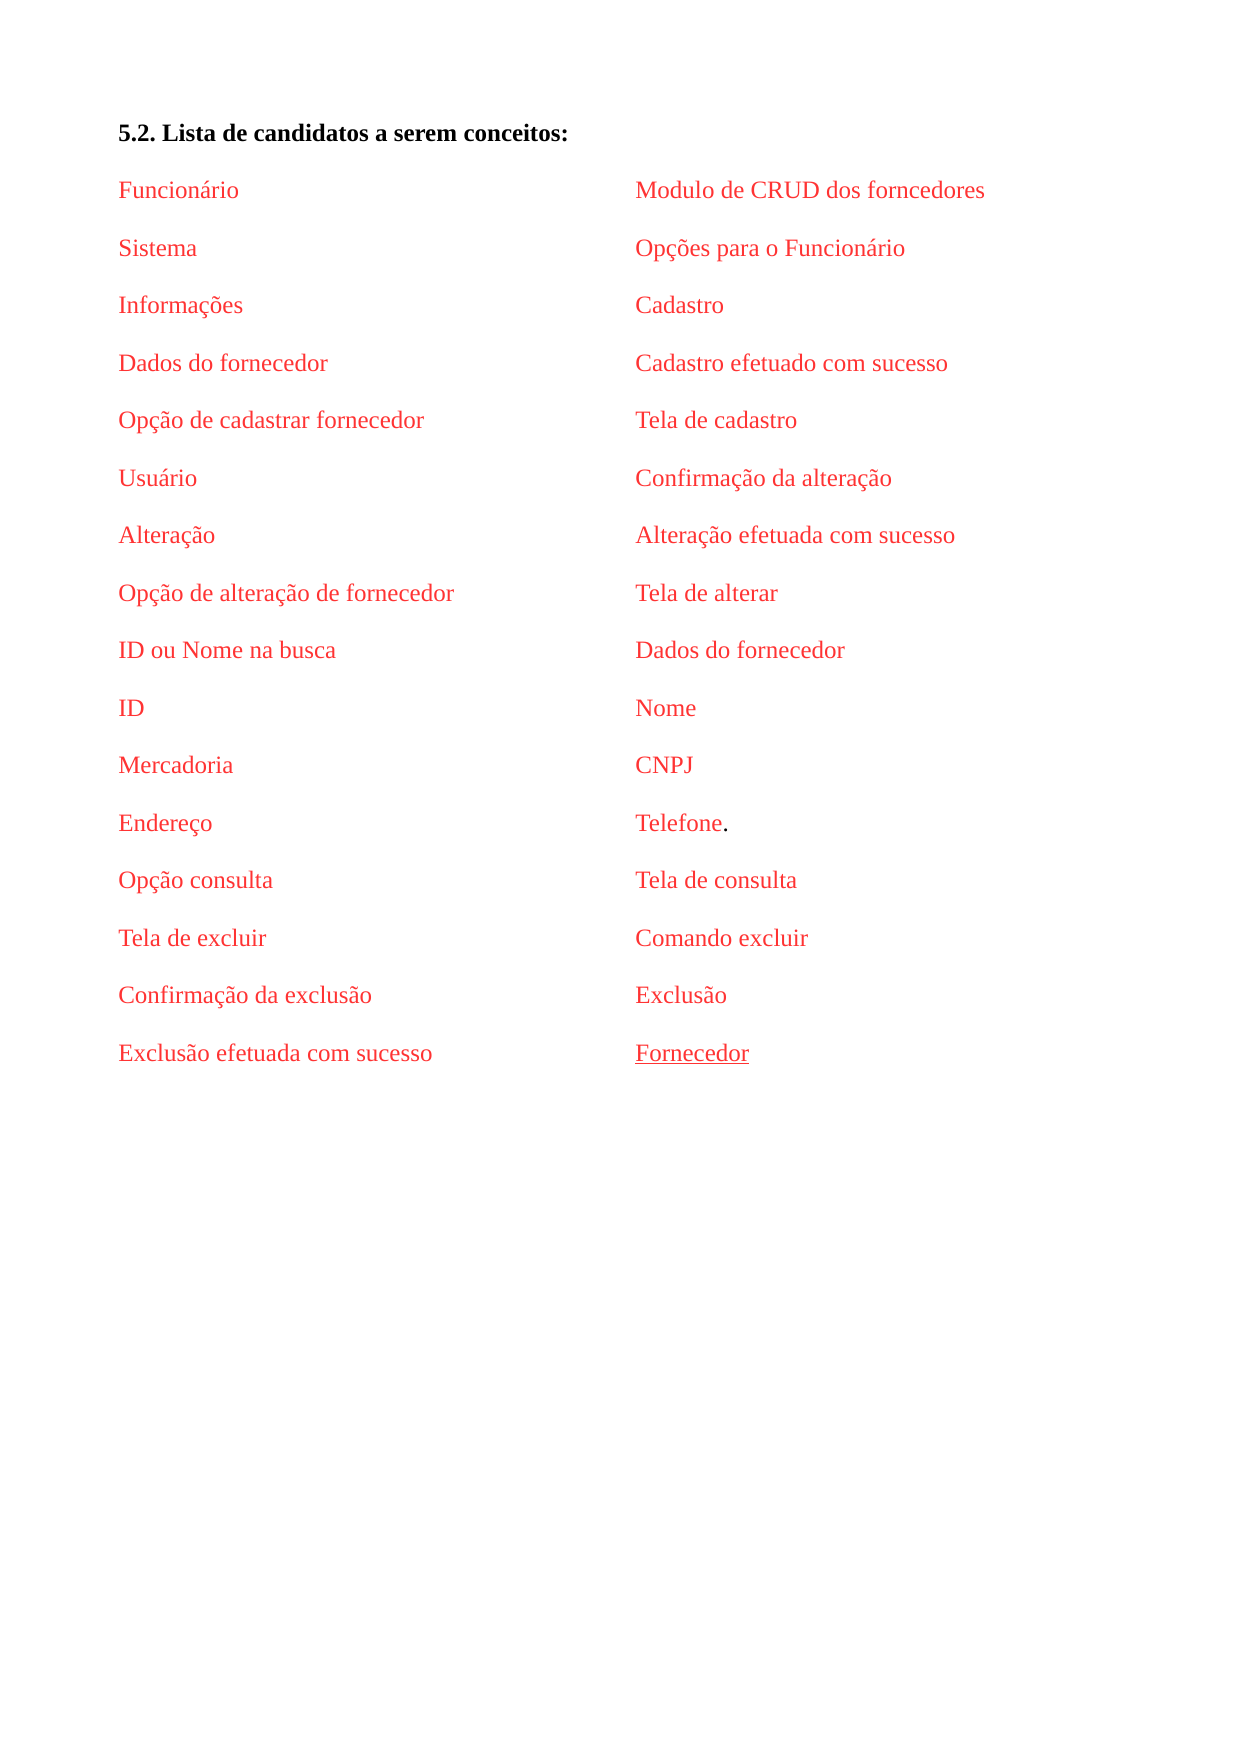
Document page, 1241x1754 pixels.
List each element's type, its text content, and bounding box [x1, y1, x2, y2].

text Sistema Opções para o Funcionário [118, 233, 1122, 262]
text ID Nome [118, 693, 1122, 722]
text 5.2. Lista de candidatos a serem conceitos: [118, 118, 1122, 147]
text Endereço Telefone. [118, 808, 1122, 837]
text Opção de cadastrar fornecedor Tela de cadastro [118, 406, 1122, 434]
text Opção consulta Tela de consulta [118, 866, 1122, 894]
text Opção de alteração de fornecedor Tela de alterar [118, 578, 1122, 607]
text Confirmação da exclusão Exclusão [118, 981, 1122, 1009]
text Tela de excluir Comando excluir [118, 923, 1122, 952]
text Exclusão efetuada com sucesso Fornecedor [118, 1038, 1122, 1067]
text Usuário Confirmação da alteração [118, 463, 1122, 492]
text Alteração Alteração efetuada com sucesso [118, 521, 1122, 549]
text Informações Cadastro [118, 291, 1122, 319]
text Funcionário Modulo de CRUD dos forncedores [118, 176, 1122, 204]
text ID ou Nome na busca Dados do fornecedor [118, 636, 1122, 664]
text Mercadoria CNPJ [118, 751, 1122, 779]
text Dados do fornecedor Cadastro efetuado com sucesso [118, 348, 1122, 377]
